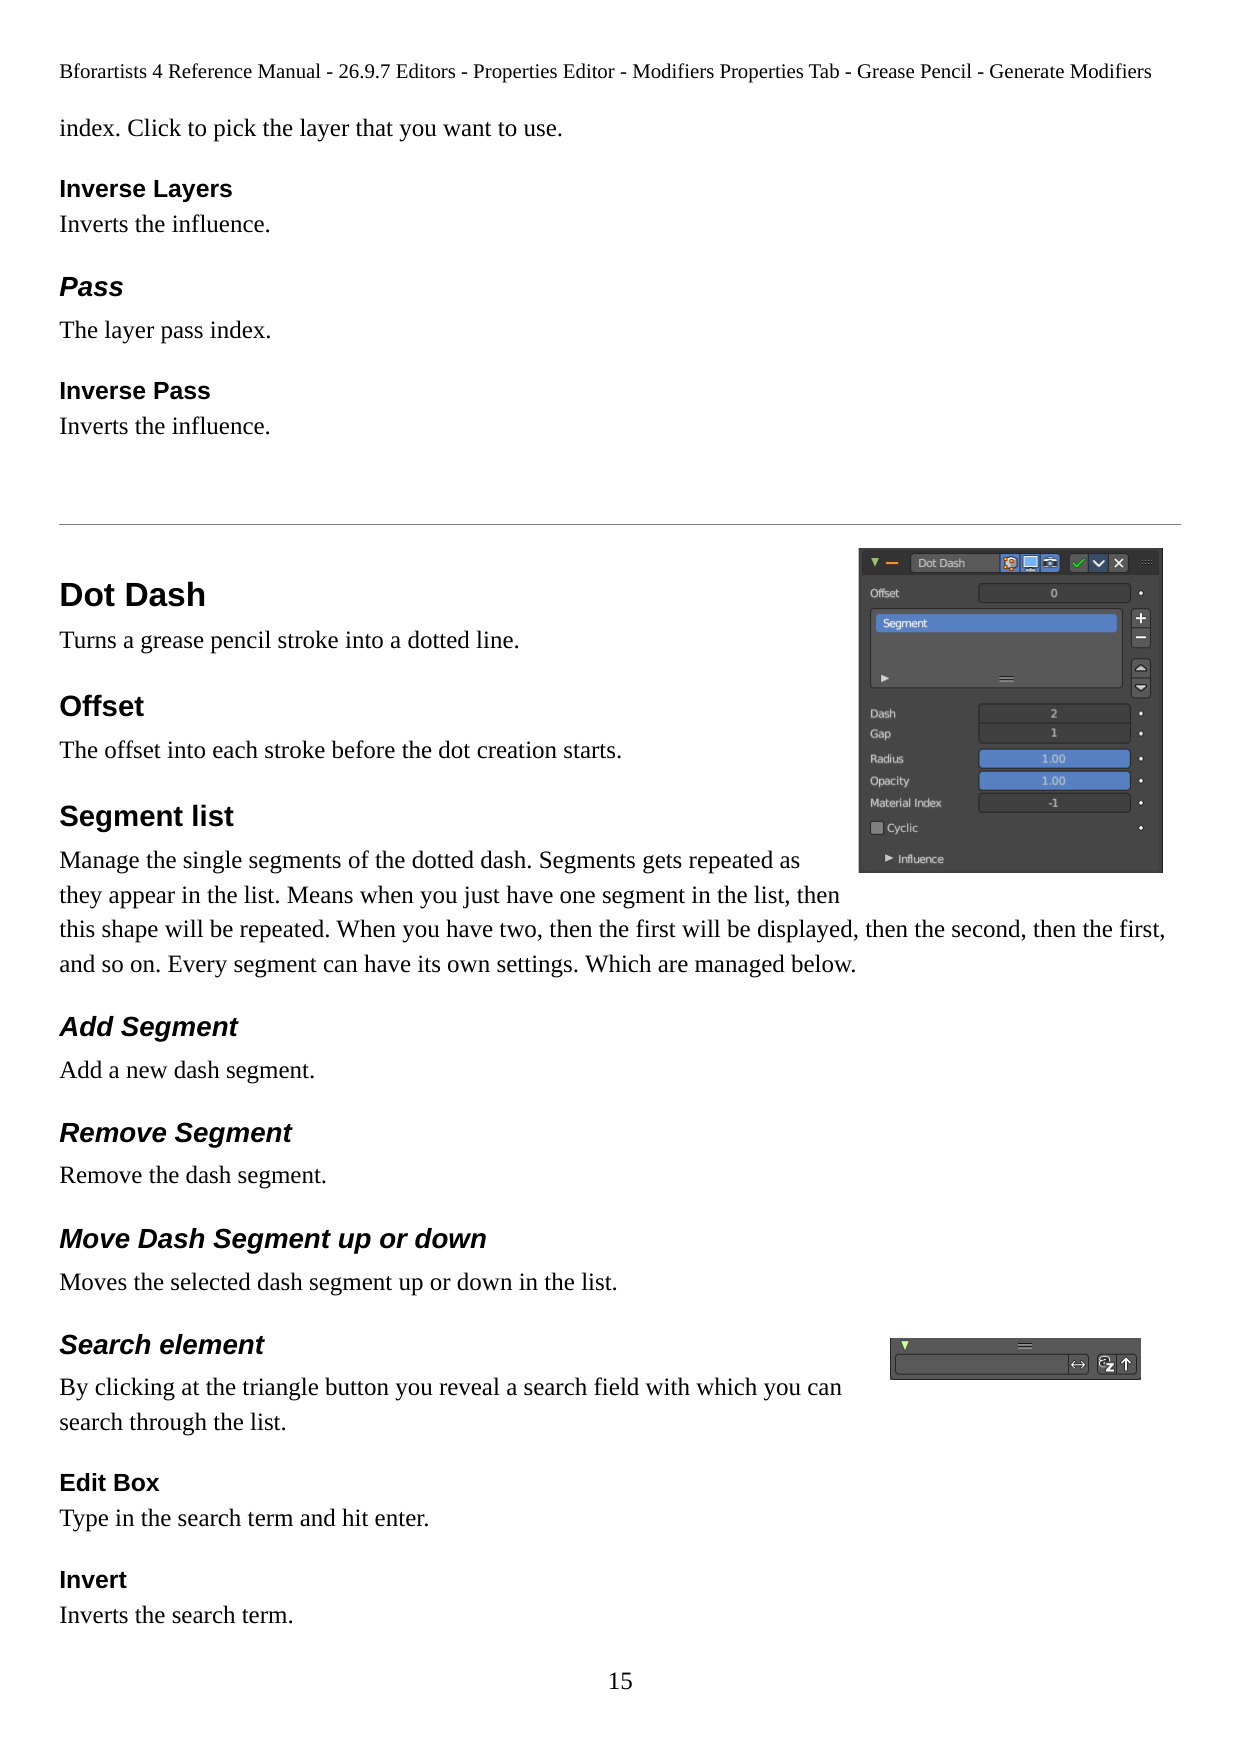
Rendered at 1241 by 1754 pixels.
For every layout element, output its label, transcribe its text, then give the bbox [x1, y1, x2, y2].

subtitle Edit Box [59, 1468, 1181, 1497]
picture [858, 548, 1163, 873]
text The layer pass index. [59, 315, 1181, 344]
text Inverts the influence. [59, 209, 1181, 238]
subtitle Remove Segment [59, 1116, 1181, 1148]
text Remove the dash segment. [59, 1161, 1181, 1189]
text Inverts the search term. [59, 1600, 1181, 1628]
subtitle Segment list [59, 799, 858, 833]
subtitle Move Dash Segment up or down [59, 1222, 1181, 1254]
text Turns a grease pencil stroke into a dotted line. [59, 626, 858, 654]
text Moves the selected dash segment up or down in the list. [59, 1267, 1181, 1295]
subtitle Invert [59, 1565, 1181, 1593]
text The offset into each stroke before the dot creation starts. [59, 735, 858, 764]
text Manage the single segments of the dotted dash. Segments gets repeated as they appear in the list. Means when you just have one segment in the list, then this shape will be repeated. When you have two, then the first will be displayed, then the second, then the first, and so on. Every segment can have its own settings. Which are managed below. [59, 845, 1181, 977]
text Inverts the influence. [59, 411, 1181, 440]
subtitle Inverse Layers [59, 174, 1181, 203]
subtitle Search element [59, 1328, 1181, 1360]
text By clicking at the triangle button you reveal a search field with which you can search through the list. [59, 1372, 1181, 1436]
subtitle [1163, 799, 1181, 833]
picture [890, 1338, 1141, 1380]
subtitle [1163, 689, 1181, 723]
text index. Click to pick the layer that you want to use. [59, 113, 1181, 141]
subtitle Dot Dash [59, 574, 858, 613]
subtitle [1163, 574, 1181, 613]
subtitle Offset [59, 689, 858, 723]
text Type in the search term and hit enter. [59, 1503, 1181, 1532]
subtitle Add Segment [59, 1010, 1181, 1042]
text Add a new dash segment. [59, 1055, 1181, 1083]
subtitle Inverse Pass [59, 376, 1181, 405]
subtitle Pass [59, 271, 1181, 302]
